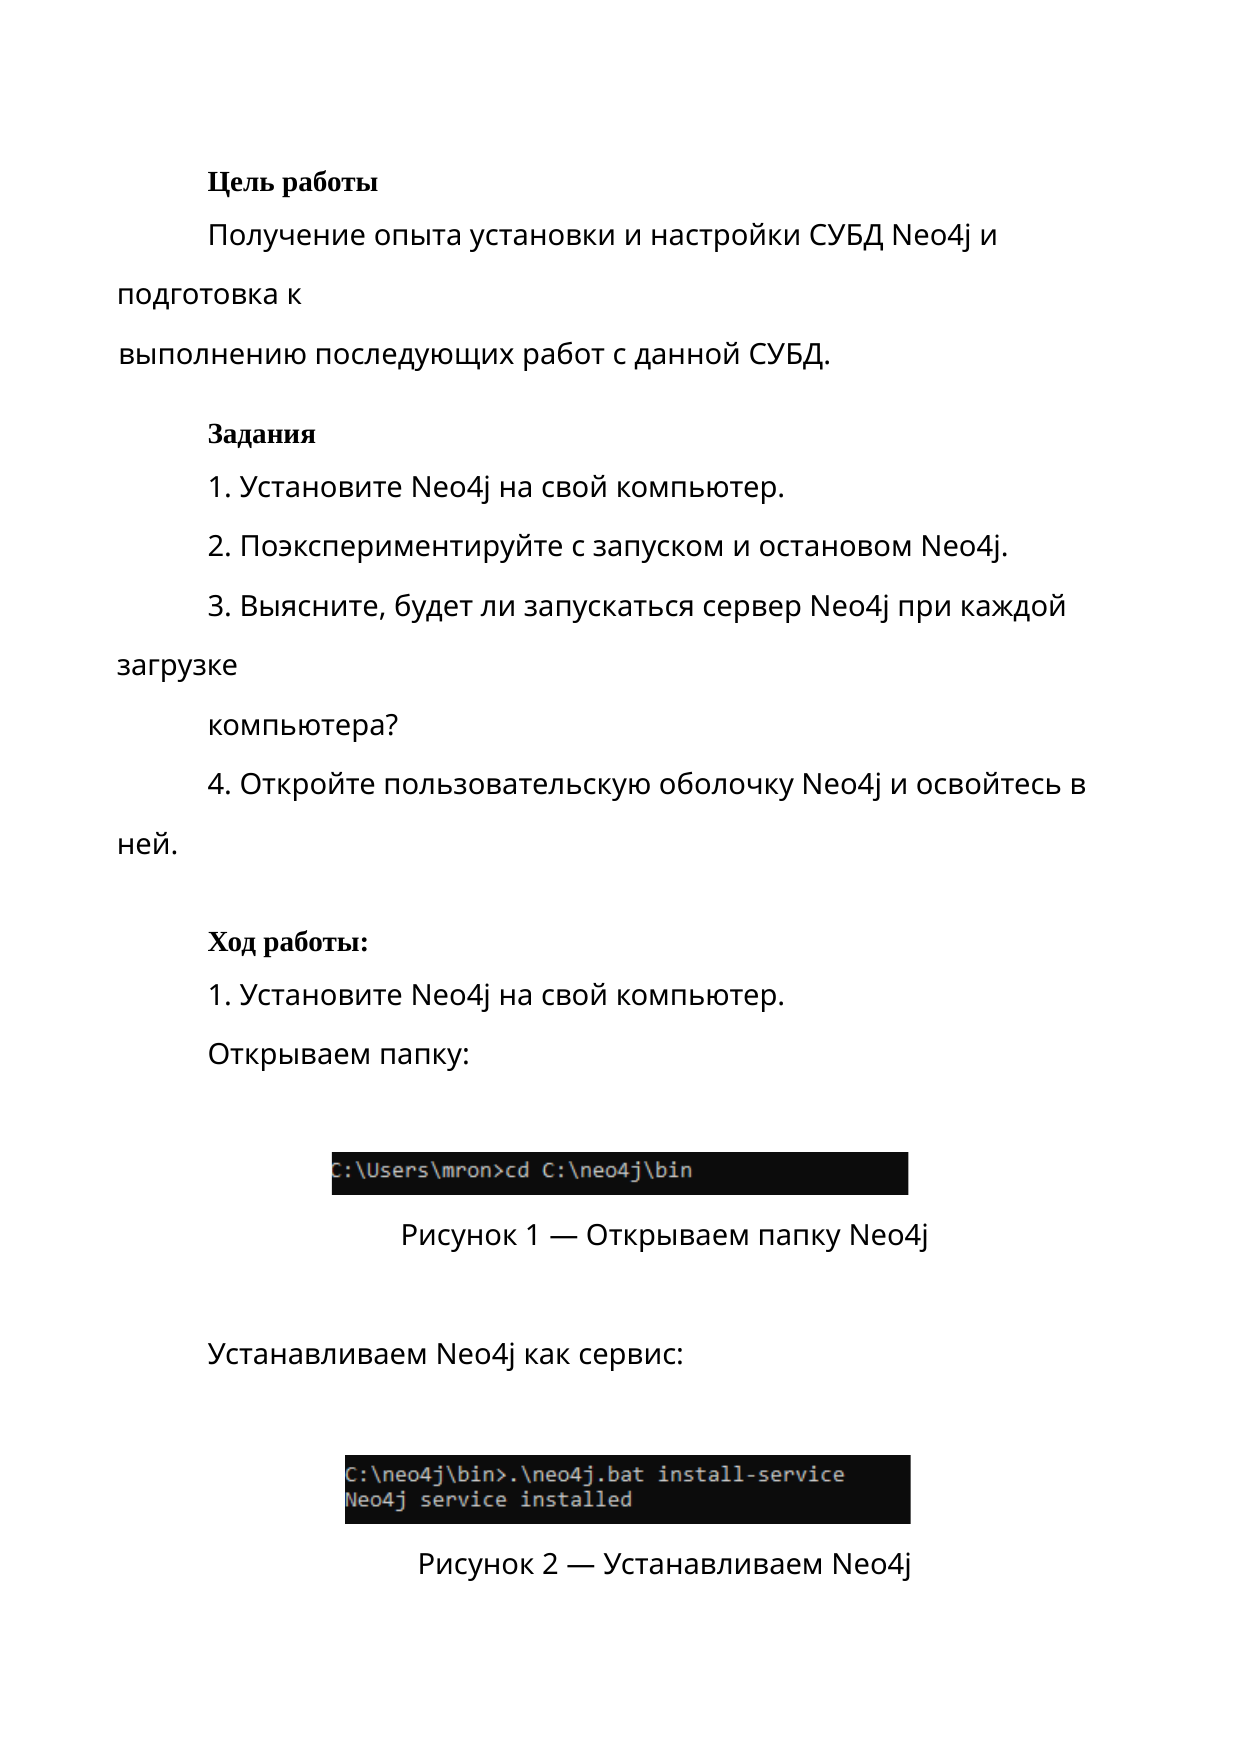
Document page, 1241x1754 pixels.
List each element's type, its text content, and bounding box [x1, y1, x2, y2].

text компьютера? [117, 704, 1122, 744]
text Задания [117, 416, 1122, 449]
text 2. Поэкспериментируйте с запуском и остановом Neo4j. [117, 526, 1122, 565]
text Рисунок 1 — Открываем папку Neo4j [117, 1152, 1122, 1254]
text Ход работы: [117, 924, 1122, 957]
text Цель работы [117, 164, 1122, 197]
text 1. Установите Neo4j на свой компьютер. [117, 466, 1122, 506]
text Устанавливаем Neo4j как сервис: [117, 1333, 1122, 1373]
text Открываем папку: [117, 1033, 1122, 1073]
text Рисунок 2 — Устанавливаем Neo4j [117, 1452, 1122, 1583]
text 4. Откройте пользовательскую оболочку Neo4j и освойтесь в ней. [117, 763, 1122, 863]
text Получение опыта установки и настройки СУБД Neo4j и подготовка к [117, 214, 1122, 313]
text 1. Установите Neo4j на свой компьютер. [117, 974, 1122, 1014]
text 3. Выясните, будет ли запускаться сервер Neo4j при каждой загрузке [117, 585, 1122, 684]
text выполнению последующих работ с данной СУБД. [118, 333, 1122, 373]
picture [345, 1455, 911, 1524]
picture [331, 1152, 909, 1195]
